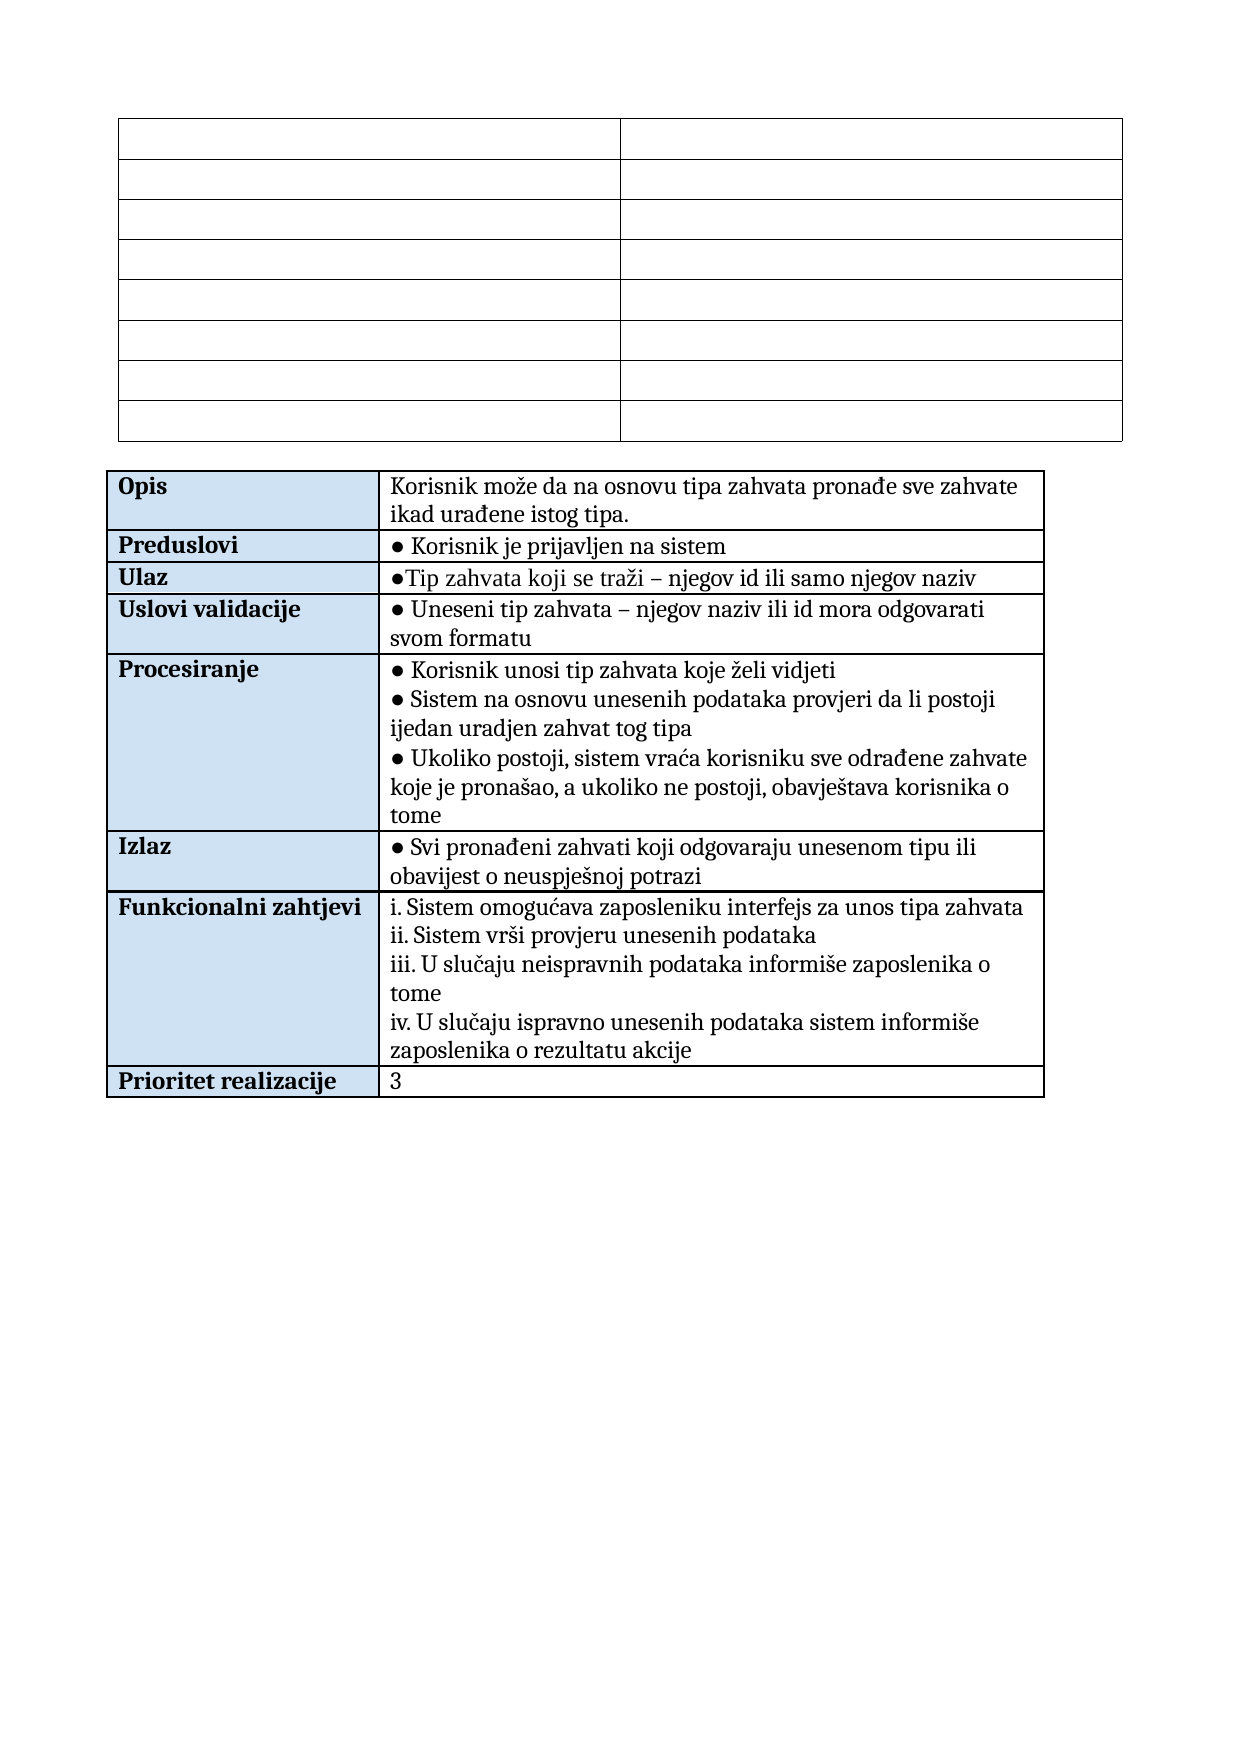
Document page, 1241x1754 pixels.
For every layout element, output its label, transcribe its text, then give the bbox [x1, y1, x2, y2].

table_cell ● Korisnik je prijavljen na sistem [380, 531, 1043, 561]
table_cell Uslovi validacije [108, 595, 378, 653]
table_cell ●Tip zahvata koji se traži – njegov id ili samo njegov naziv [380, 563, 1043, 592]
table_cell [119, 160, 620, 199]
table_header Opis [108, 472, 378, 529]
table_header Korisnik može da na osnovu tipa zahvata pronađe sve zahvate ikad urađene istog tipa. [380, 472, 1043, 529]
table_cell [119, 321, 620, 360]
table_header [119, 119, 620, 158]
table_cell i. Sistem omogućava zaposleniku interfejs za unos tipa zahvata ii. Sistem vrši provjeru unesenih podataka iii. U slučaju neispravnih podataka informiše zaposlenika o tome iv. U slučaju ispravno unesenih podataka sistem informiše zaposlenika o rezultatu akcije [380, 893, 1043, 1065]
table_cell ● Svi pronađeni zahvati koji odgovaraju unesenom tipu ili obavijest o neuspješnoj potrazi [380, 832, 1043, 890]
table_cell [621, 160, 1122, 199]
table_cell [119, 401, 620, 441]
table_cell [119, 200, 620, 239]
table_cell [621, 240, 1122, 279]
table_cell Izlaz [108, 832, 378, 890]
table_cell [119, 240, 620, 279]
table_cell [119, 361, 620, 400]
table_cell Ulaz [108, 563, 378, 592]
table_cell ● Uneseni tip zahvata – njegov naziv ili id mora odgovarati svom formatu [380, 595, 1043, 653]
table_cell Funkcionalni zahtjevi [108, 893, 378, 1065]
table_cell Preduslovi [108, 531, 378, 561]
table_cell [119, 280, 620, 320]
table_cell ● Korisnik unosi tip zahvata koje želi vidjeti ● Sistem na osnovu unesenih podataka provjeri da li postoji ijedan uradjen zahvat tog tipa ● Ukoliko postoji, sistem vraća korisniku sve odrađene zahvate koje je pronašao, a ukoliko ne postoji, obavještava korisnika o tome [380, 655, 1043, 830]
table_cell Procesiranje [108, 655, 378, 830]
table_cell 3 [380, 1067, 1043, 1096]
table_cell Prioritet realizacije [108, 1067, 378, 1096]
table_cell [621, 401, 1122, 441]
table_cell [621, 361, 1122, 400]
table_cell [621, 321, 1122, 360]
table_cell [621, 280, 1122, 320]
table_header [621, 119, 1122, 158]
table_cell [621, 200, 1122, 239]
